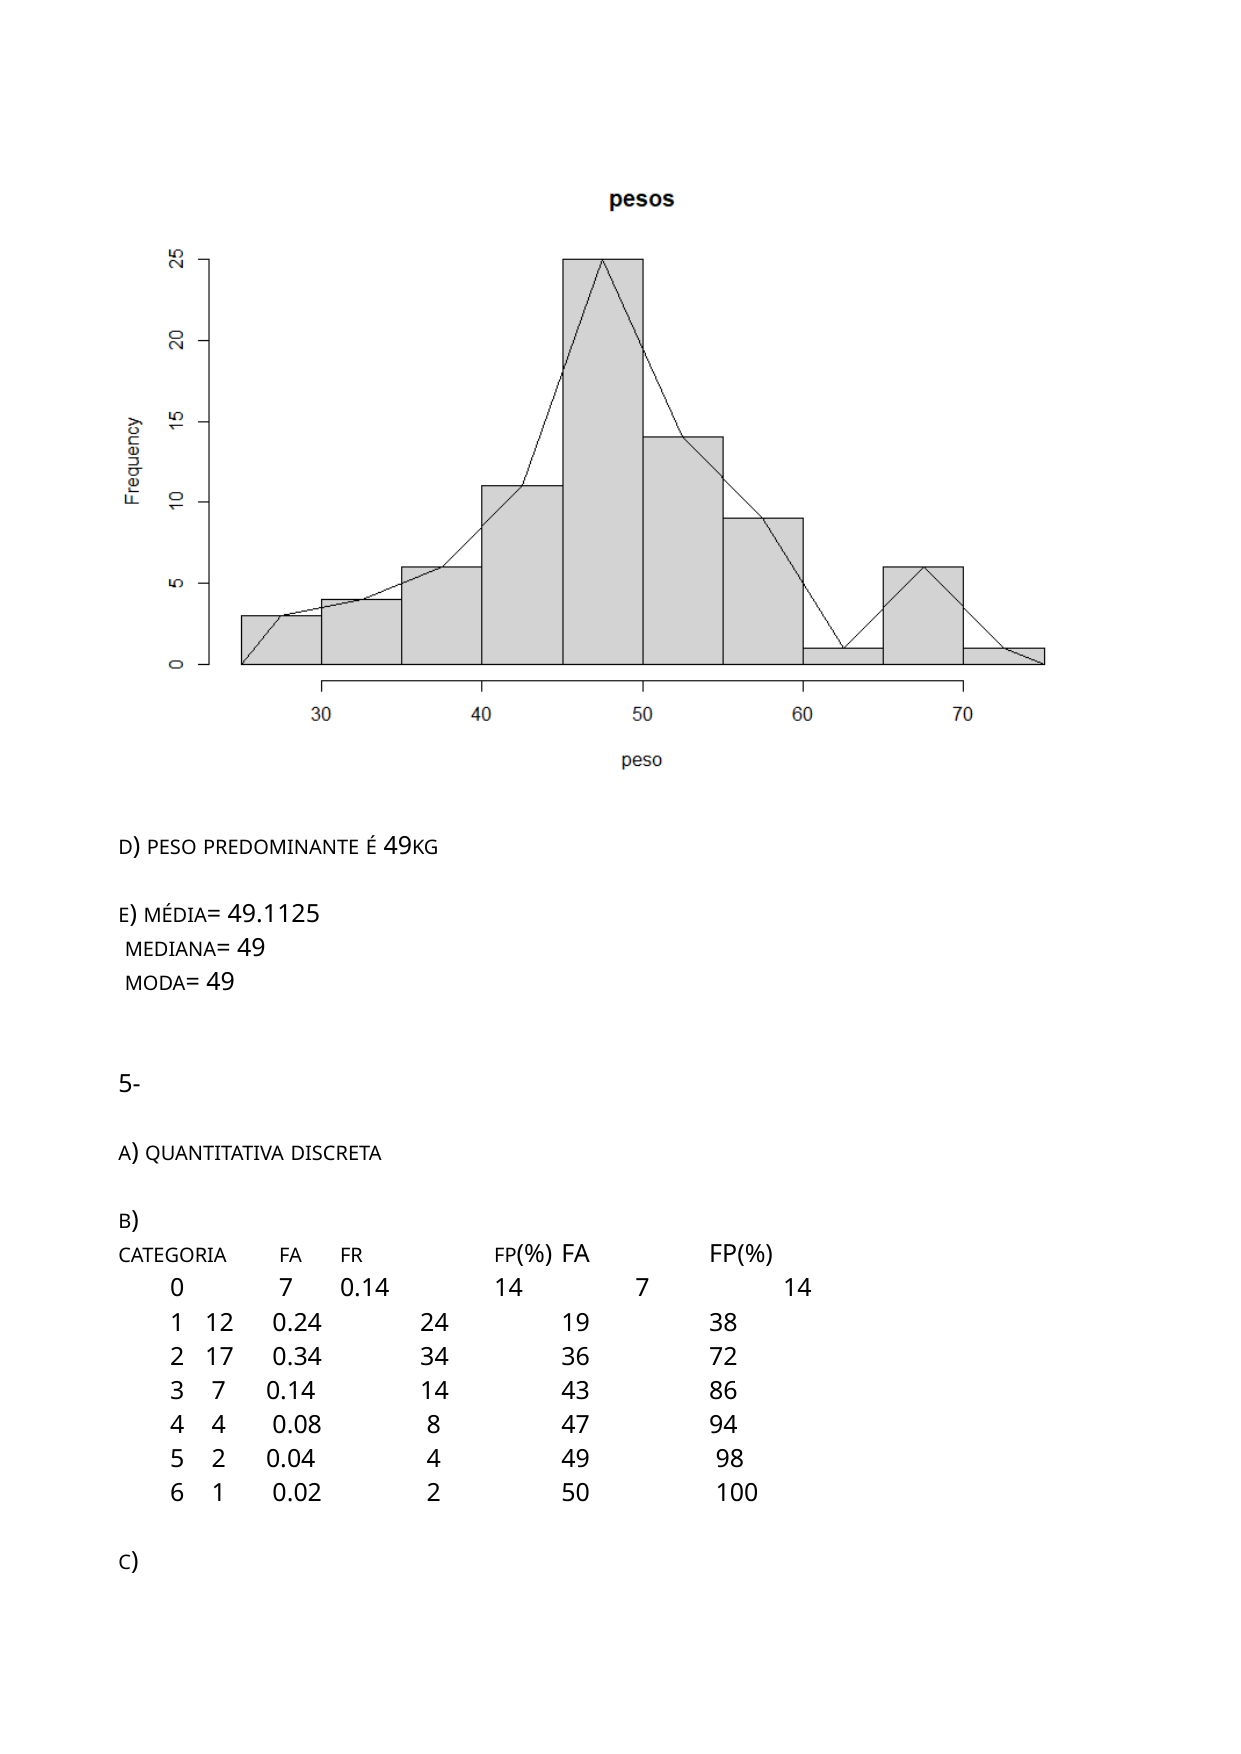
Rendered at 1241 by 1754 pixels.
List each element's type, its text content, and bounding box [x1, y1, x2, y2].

text e) média= 49.1125 mediana= 49 moda= 49 [118, 895, 1122, 998]
text 1 12 0.24 24 19 38 [118, 1304, 1122, 1338]
text d) peso predominante é 49kg [118, 827, 1122, 861]
picture [118, 152, 1123, 794]
text c) [118, 1543, 1122, 1577]
text b) [118, 1202, 1122, 1236]
text categoria fa fr fp(%) FA FP(%) [118, 1236, 1122, 1270]
text 0 7 0.14 14 7 14 [118, 1270, 1122, 1304]
text 4 4 0.08 8 47 94 [118, 1406, 1122, 1440]
text 2 17 0.34 34 36 72 [118, 1338, 1122, 1372]
text a) quantitativa discreta [118, 1134, 1122, 1168]
text 3 7 0.14 14 43 86 [118, 1372, 1122, 1406]
text 5 2 0.04 4 49 98 [118, 1440, 1122, 1474]
text 6 1 0.02 2 50 100 [118, 1474, 1122, 1508]
text 5- [118, 1066, 1122, 1100]
